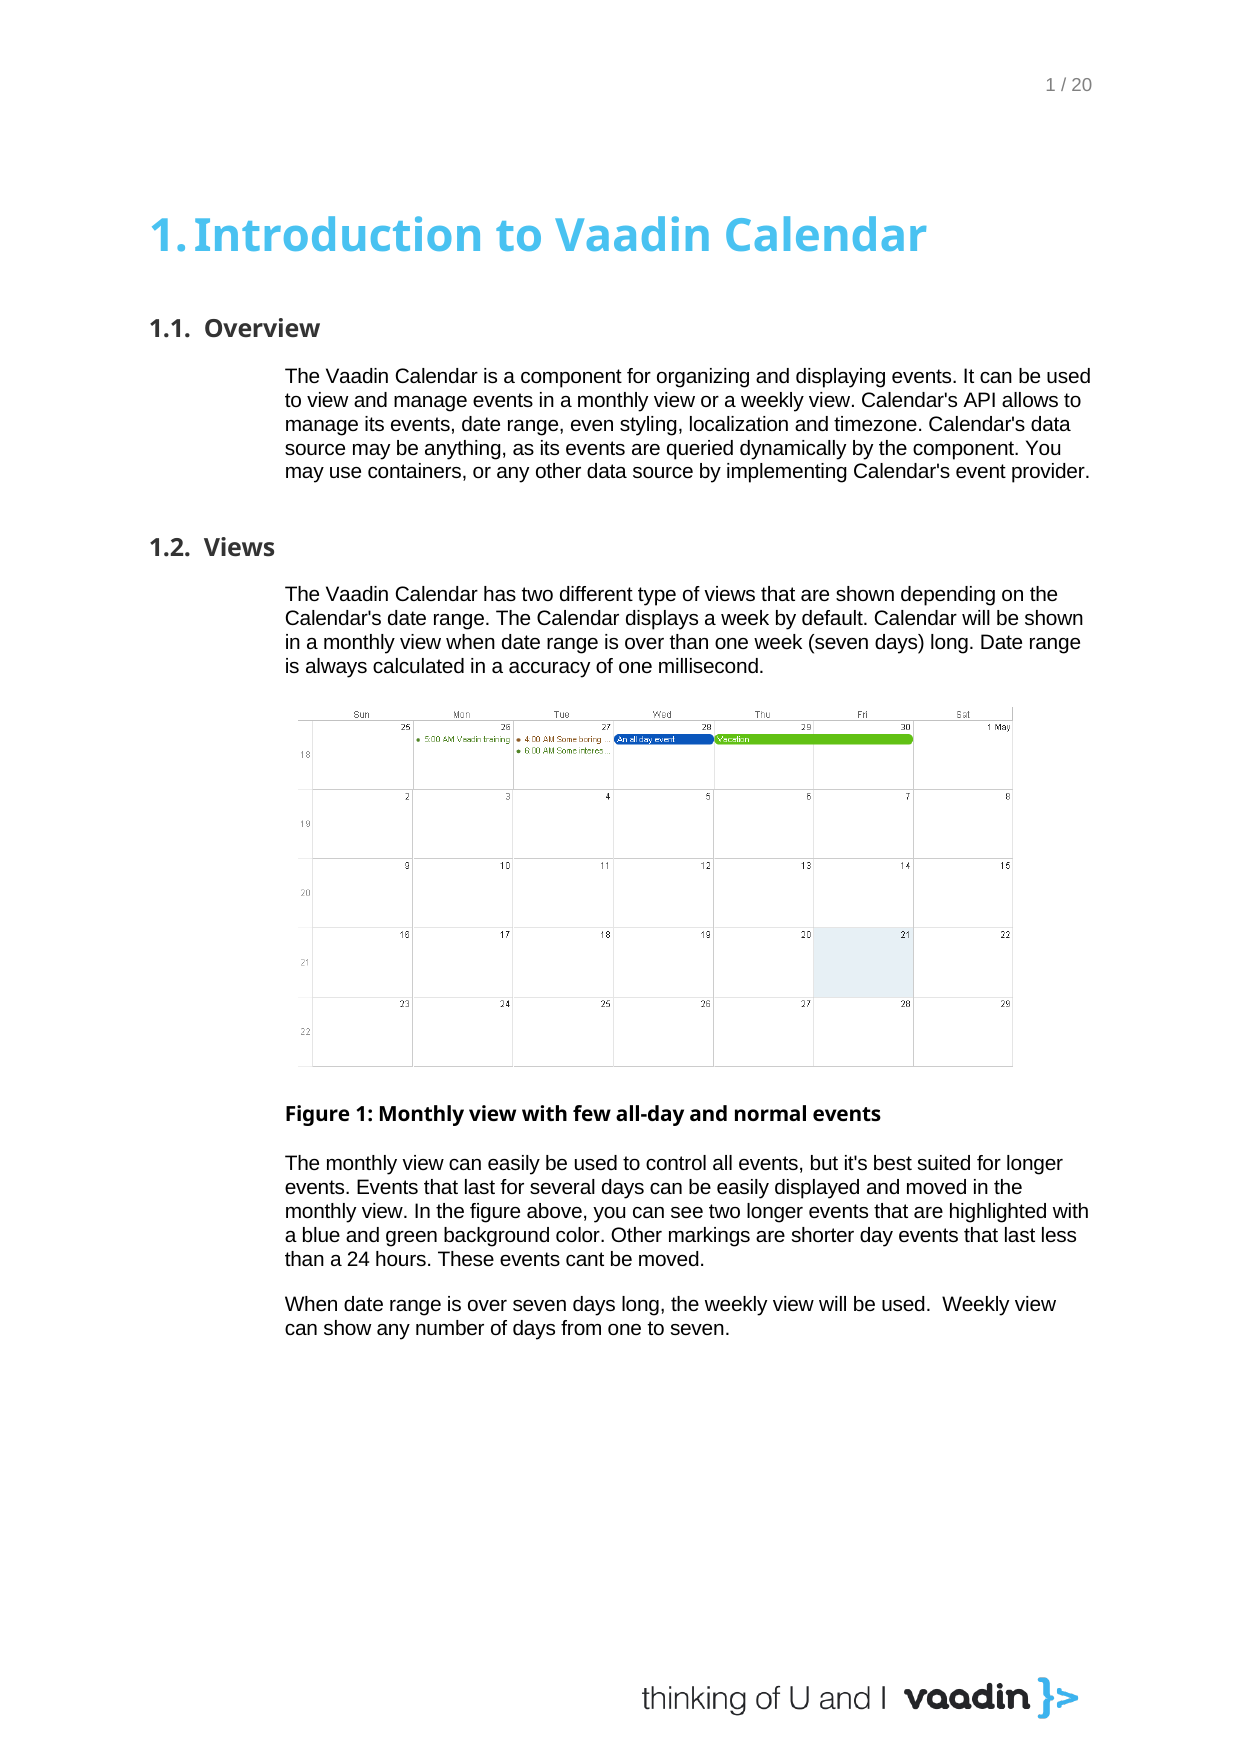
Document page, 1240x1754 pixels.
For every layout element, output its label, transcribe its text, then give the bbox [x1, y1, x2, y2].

picture [284, 698, 1036, 1079]
text When date range is over seven days long, the weekly view will be used. Weekly view can show any number of days from one to seven. [284, 1291, 1092, 1339]
text Figure 1: Monthly view with few all-day and normal events [284, 1099, 1092, 1128]
text The monthly view can easily be used to control all events, but it's best suited for longer events. Events that last for several days can be easily displayed and moved in the monthly view. In the figure above, you can see two longer events that are highlighted with a blue and green background color. Other markings are shorter day events that last less than a 24 hours. These events cant be moved. [284, 1151, 1092, 1271]
subtitle Introduction to Vaadin Calendar [149, 202, 1092, 264]
subtitle Overview [149, 311, 1092, 345]
text The Vaadin Calendar has two different type of views that are shown depending on the Calendar's date range. The Calendar displays a week by default. Calendar will be shown in a monthly view when date range is over than one week (seven days) long. Date range is always calculated in a accuracy of one millisecond. [284, 582, 1092, 678]
text The Vaadin Calendar is a component for organizing and displaying events. It can be used to view and manage events in a monthly view or a weekly view. Calendar's API allows to manage its events, date range, even styling, localization and timezone. Calendar's data source may be anything, as its events are queried dynamically by the component. You may use containers, or any other data source by implementing Calendar's event provider. [284, 363, 1092, 483]
picture [641, 1673, 1081, 1721]
subtitle Views [149, 529, 1092, 563]
